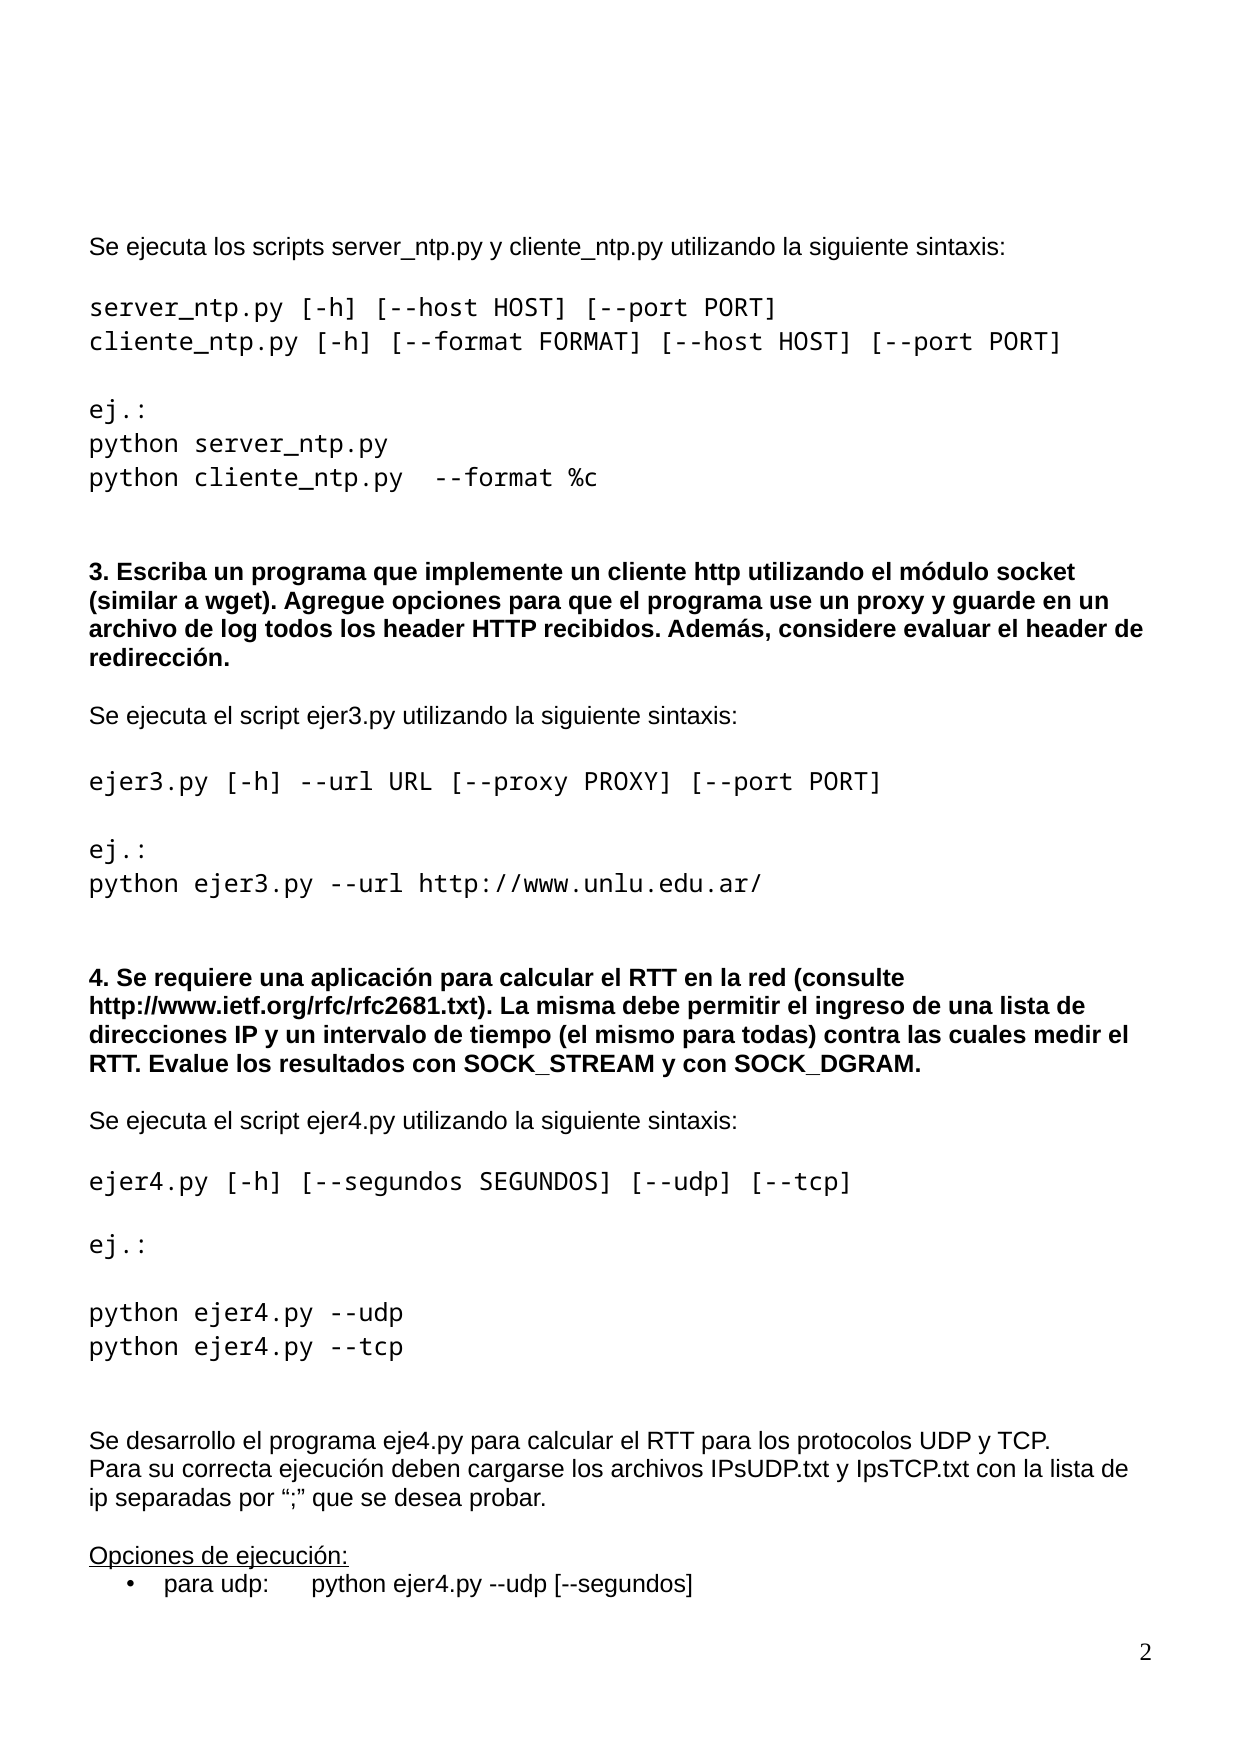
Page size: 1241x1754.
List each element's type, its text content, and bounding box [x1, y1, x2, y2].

text cliente_ntp.py [-h] [--format FORMAT] [--host HOST] [--port PORT] [88, 324, 1152, 358]
text 3. Escriba un programa que implemente un cliente http utilizando el módulo socket (similar a wget). Agregue opciones para que el programa use un proxy y guarde en un archivo de log todos los header HTTP recibidos. Además, considere evaluar el header de redirección. [88, 557, 1152, 672]
text python ejer4.py --udp [88, 1295, 1152, 1329]
text Para su correcta ejecución deben cargarse los archivos IPsUDP.txt y IpsTCP.txt con la lista de ip separadas por “;” que se desea probar. [88, 1454, 1152, 1512]
text server_ntp.py [-h] [--host HOST] [--port PORT] [88, 290, 1152, 324]
text ej.: [88, 1227, 1152, 1261]
text python ejer4.py --tcp [88, 1329, 1152, 1363]
text ejer4.py [-h] [--segundos SEGUNDOS] [--udp] [--tcp] [88, 1164, 1152, 1198]
text ej.: [88, 392, 1152, 426]
text ejer3.py [-h] --url URL [--proxy PROXY] [--port PORT] [88, 763, 1152, 798]
text python server_ntp.py [88, 426, 1152, 460]
text 4. Se requiere una aplicación para calcular el RTT en la red (consulte http://www.ietf.org/rfc/rfc2681.txt). La misma debe permitir el ingreso de una lista de direcciones IP y un intervalo de tiempo (el mismo para todas) contra las cuales medir el RTT. Evalue los resultados con SOCK_STREAM y con SOCK_DGRAM. [88, 963, 1152, 1078]
text Se desarrollo el programa eje4.py para calcular el RTT para los protocolos UDP y TCP. [88, 1426, 1152, 1454]
text python cliente_ntp.py --format %c [88, 460, 1152, 494]
text ej.: [88, 832, 1152, 866]
list para udp: python ejer4.py --udp [--segundos] [126, 1569, 1152, 1598]
text Se ejecuta los scripts server_ntp.py y cliente_ntp.py utilizando la siguiente sintaxis: [88, 232, 1152, 261]
text Se ejecuta el script ejer4.py utilizando la siguiente sintaxis: [88, 1106, 1152, 1135]
text Opciones de ejecución: [88, 1541, 1152, 1569]
text python ejer3.py --url http://www.unlu.edu.ar/ [88, 866, 1152, 900]
text Se ejecuta el script ejer3.py utilizando la siguiente sintaxis: [88, 701, 1152, 729]
